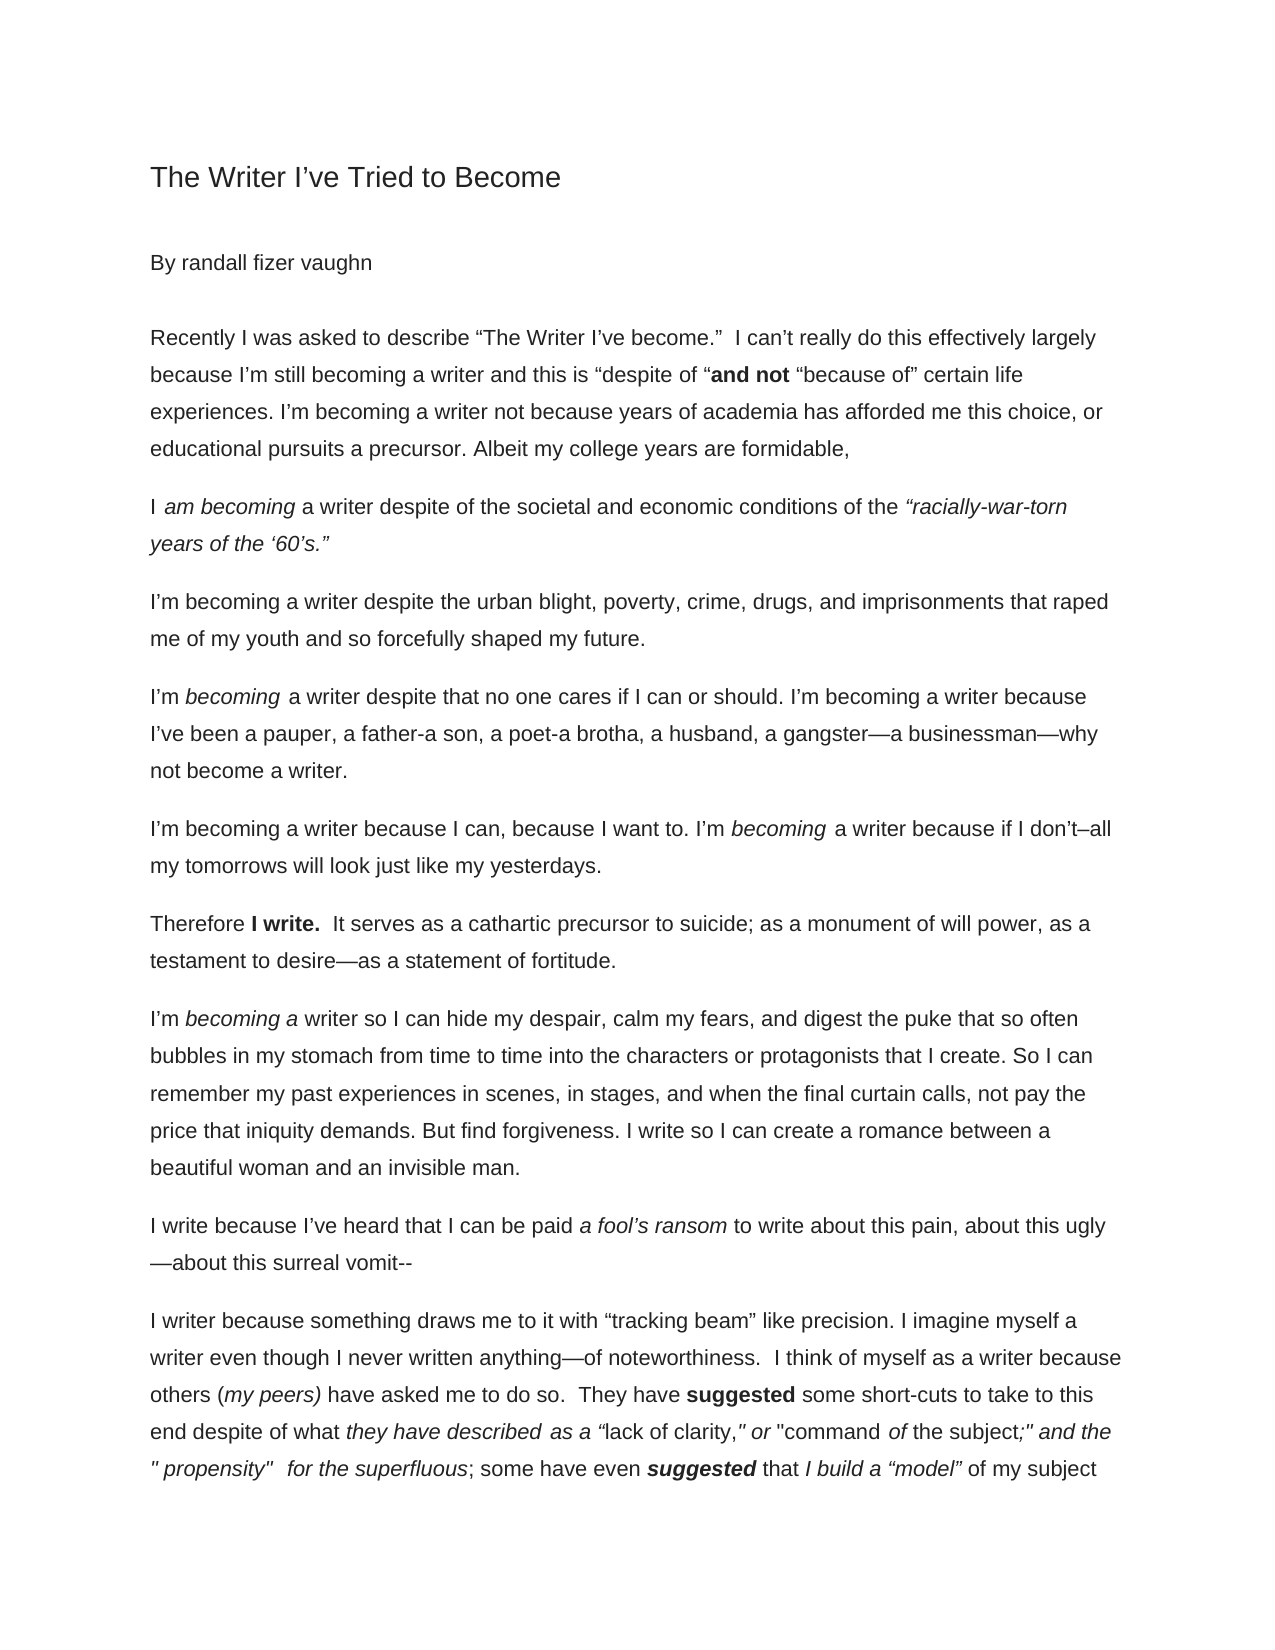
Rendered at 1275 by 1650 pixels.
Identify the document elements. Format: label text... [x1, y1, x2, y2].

text Therefore I write. It serves as a cathartic precursor to suicide; as a monument of will power, as a testament to desire—as a statement of fortitude. [150, 899, 1125, 973]
text Recently I was asked to describe “The Writer I’ve become.” I can’t really do this effectively largely because I’m still becoming a writer and this is “despite of “and not “because of” certain life experiences. I’m becoming a writer not because years of academia has afforded me this choice, or educational pursuits a precursor. Albeit my college years are formidable, [150, 312, 1125, 461]
text By randall fizer vaughn [150, 231, 1125, 275]
text I write because I’ve heard that I can be paid a fool’s ransom to write about this pain, about this ugly—about this surreal vomit-- [150, 1201, 1125, 1275]
text I’m becoming a writer despite the urban blight, poverty, crime, drugs, and imprisonments that raped me of my youth and so forcefully shaped my future. [150, 577, 1125, 651]
text The Writer I’ve Tried to Become [150, 150, 1125, 194]
text I’m becoming a writer despite that no one cares if I can or should. I’m becoming a writer because I’ve been a pauper, a father-a son, a poet-a brotha, a husband, a gangster—a businessman—why not become a writer. [150, 672, 1125, 783]
text I’m becoming a writer because I can, because I want to. I’m becoming a writer because if I don’t–all my tomorrows will look just like my yesterdays. [150, 804, 1125, 878]
text I’m becoming a writer so I can hide my despair, calm my fears, and digest the puke that so often bubbles in my stomach from time to time into the characters or protagonists that I create. So I can remember my past experiences in scenes, in stages, and when the final curtain calls, not pay the price that iniquity demands. But find forgiveness. I write so I can create a romance between a beautiful woman and an invisible man. [150, 994, 1125, 1180]
text I am becoming a writer despite of the societal and economic conditions of the “racially-war-torn years of the ‘60’s.” [150, 482, 1125, 556]
text I writer because something draws me to it with “tracking beam” like precision. I imagine myself a writer even though I never written anything—of noteworthiness. I think of myself as a writer because others (my peers) have asked me to do so. They have suggested some short-cuts to take to this end despite of what they have described as a “lack of clarity," or "command of the subject;" and the " propensity" for the superfluous; some have even suggested that I build a “model” of my subject [150, 1296, 1125, 1482]
